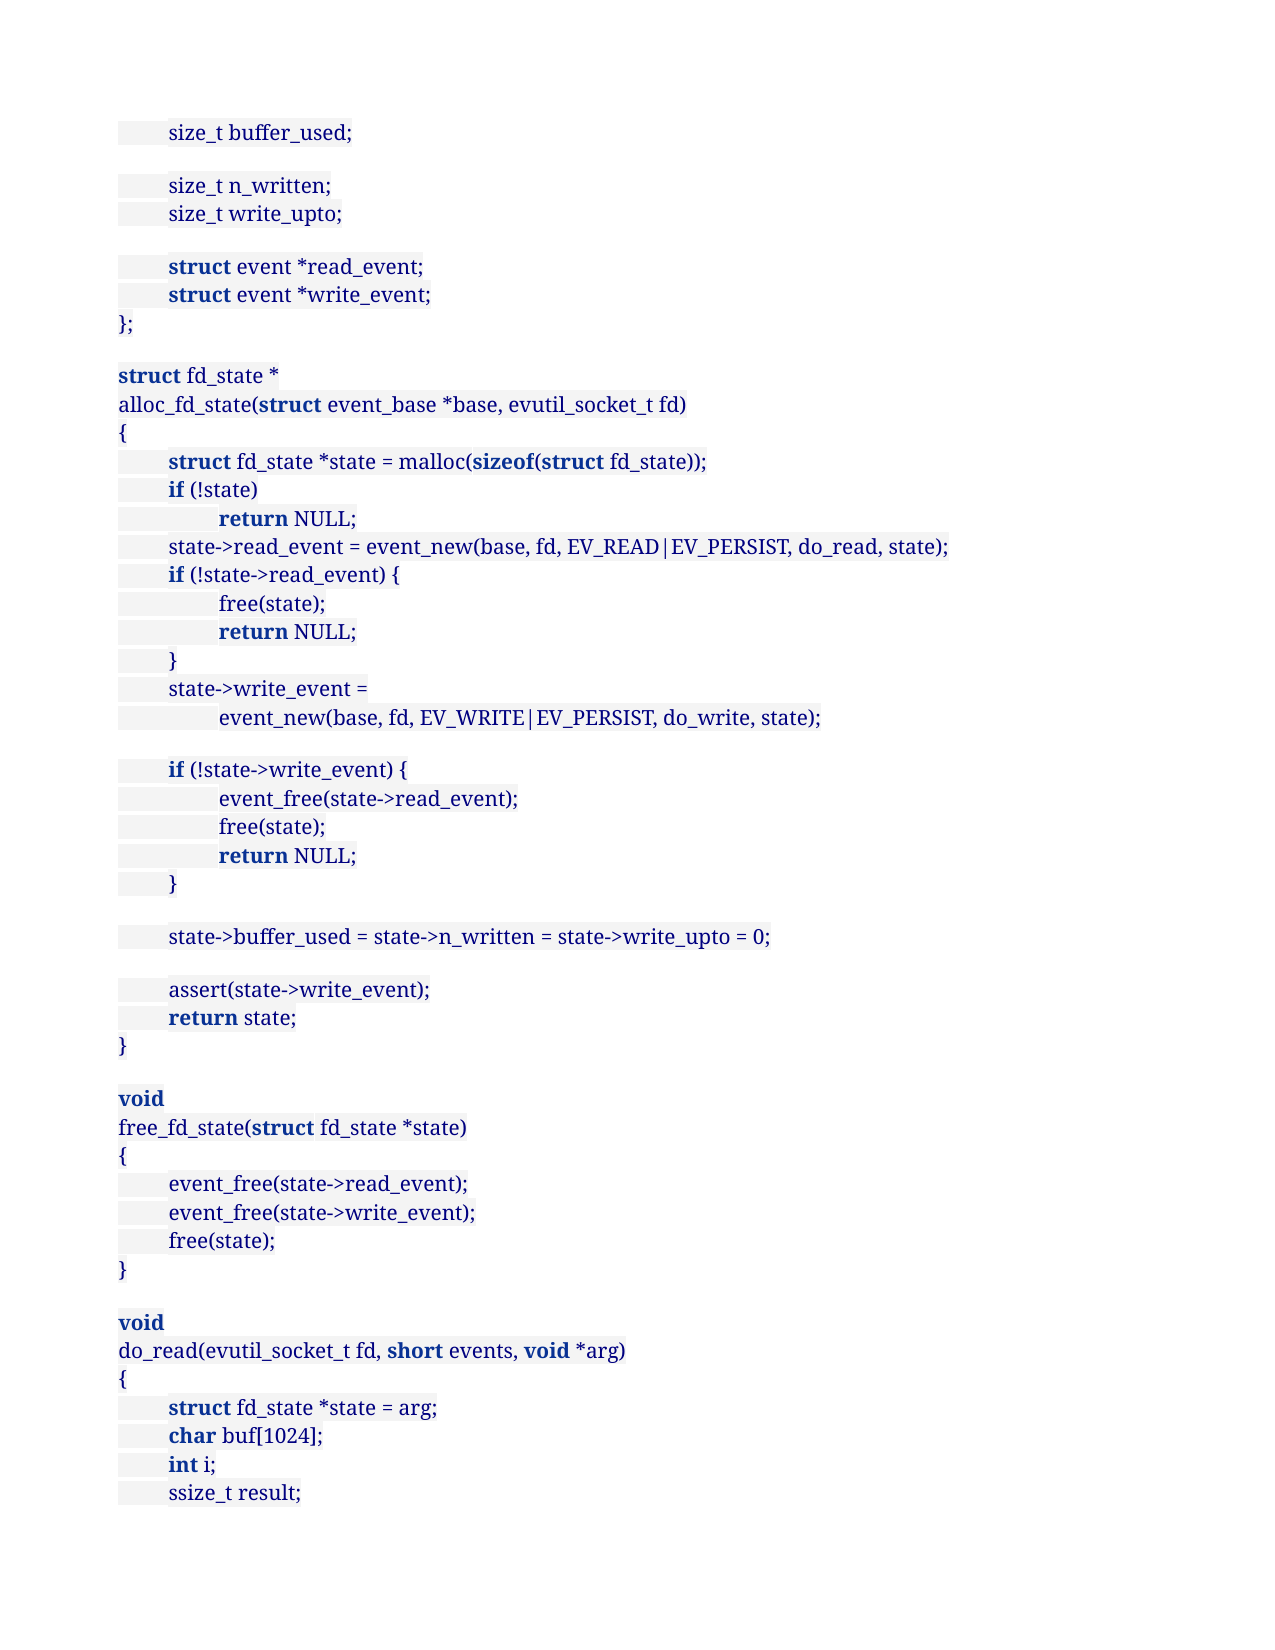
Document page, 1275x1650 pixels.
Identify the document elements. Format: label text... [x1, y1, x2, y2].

text void [118, 1308, 1157, 1336]
text return NULL; [118, 504, 1157, 532]
text if (!state) [118, 475, 1157, 504]
text struct fd_state *state = malloc(sizeof(struct fd_state)); [118, 447, 1157, 475]
text event_free(state->write_event); [118, 1198, 1157, 1226]
text return state; [118, 1003, 1157, 1032]
text }; [118, 309, 1157, 337]
text free(state); [118, 589, 1157, 617]
text state->write_event = [118, 674, 1157, 703]
text { [118, 1141, 1157, 1169]
text size_t buffer_used; [118, 118, 1157, 147]
text free(state); [118, 812, 1157, 841]
text } [118, 646, 1157, 674]
text assert(state->write_event); [118, 975, 1157, 1003]
text event_free(state->read_event); [118, 784, 1157, 812]
text return NULL; [118, 617, 1157, 646]
text } [118, 1032, 1157, 1060]
text event_free(state->read_event); [118, 1169, 1157, 1198]
text char buf[1024]; [118, 1421, 1157, 1450]
text size_t write_upto; [118, 199, 1157, 228]
text return NULL; [118, 841, 1157, 869]
text struct event *read_event; [118, 252, 1157, 280]
text alloc_fd_state(struct event_base *base, evutil_socket_t fd) [118, 390, 1157, 418]
text int i; [118, 1450, 1157, 1478]
text void [118, 1084, 1157, 1113]
text } [118, 869, 1157, 898]
text struct fd_state *state = arg; [118, 1393, 1157, 1421]
text ssize_t result; [118, 1478, 1157, 1507]
text do_read(evutil_socket_t fd, short events, void *arg) [118, 1336, 1157, 1364]
text struct event *write_event; [118, 280, 1157, 309]
text struct fd_state * [118, 362, 1157, 390]
text } [118, 1255, 1157, 1283]
text if (!state->read_event) { [118, 561, 1157, 589]
text free(state); [118, 1226, 1157, 1255]
text state->buffer_used = state->n_written = state->write_upto = 0; [118, 922, 1157, 950]
text { [118, 418, 1157, 447]
text if (!state->write_event) { [118, 756, 1157, 784]
text { [118, 1364, 1157, 1393]
text size_t n_written; [118, 171, 1157, 199]
text state->read_event = event_new(base, fd, EV_READ|EV_PERSIST, do_read, state); [118, 532, 1157, 561]
text free_fd_state(struct fd_state *state) [118, 1113, 1157, 1141]
text event_new(base, fd, EV_WRITE|EV_PERSIST, do_write, state); [118, 703, 1157, 731]
